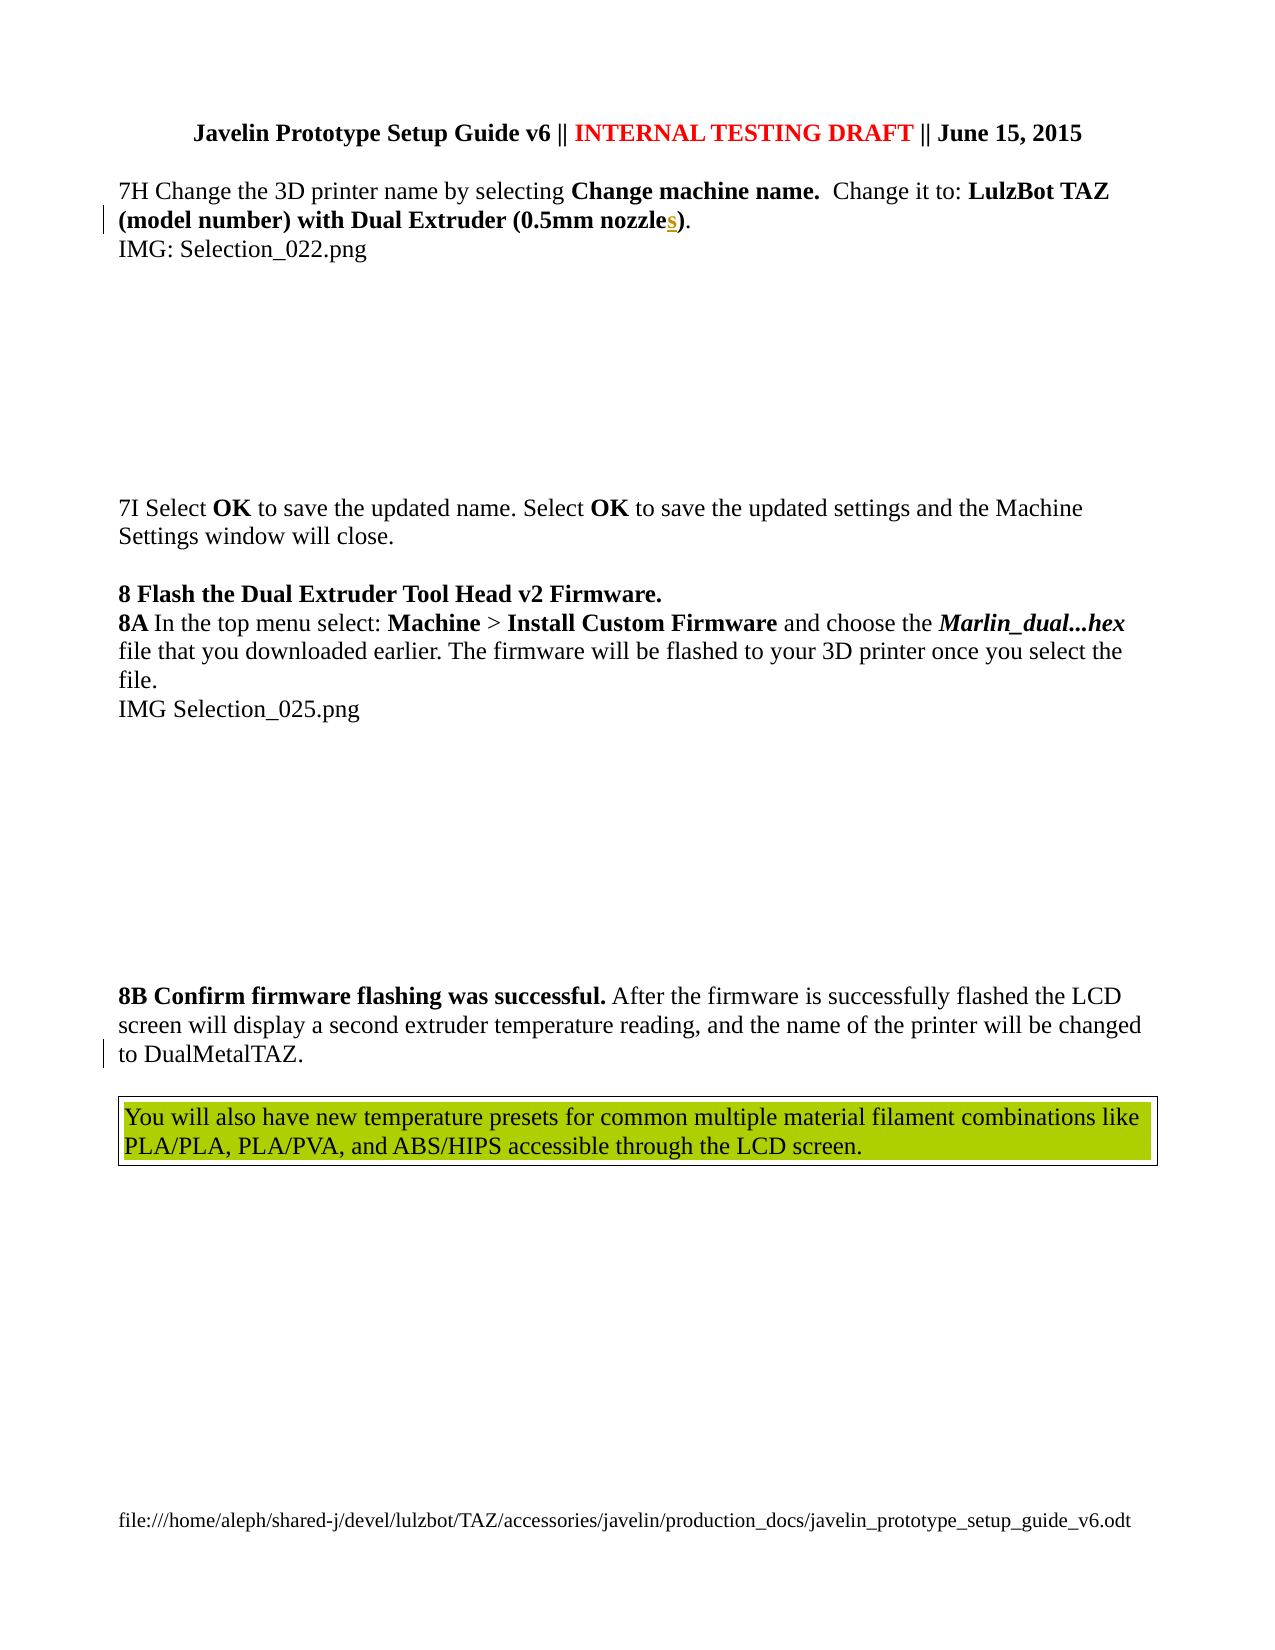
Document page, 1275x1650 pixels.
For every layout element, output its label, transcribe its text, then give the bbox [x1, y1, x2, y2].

text IMG: Selection_022.png [118, 234, 1157, 263]
text 7H Change the 3D printer name by selecting Change machine name. Change it to: LulzBot TAZ (model number) with Dual Extruder (0.5mm nozzles). [118, 176, 1157, 234]
text 8A In the top menu select: Machine > Install Custom Firmware and choose the Marlin_dual...hex file that you downloaded earlier. The firmware will be flashed to your 3D printer once you select the file. [118, 608, 1157, 694]
table_header You will also have new temperature presets for common multiple material filament combinations like PLA/PLA, PLA/PVA, and ABS/HIPS accessible through the LCD screen. [119, 1097, 1157, 1165]
text 8B Confirm firmware flashing was successful. After the firmware is successfully flashed the LCD screen will display a second extruder temperature reading, and the name of the printer will be changed to DualMetalTAZ. [118, 981, 1157, 1068]
text IMG Selection_025.png [118, 694, 1157, 723]
text 7I Select OK to save the updated name. Select OK to save the updated settings and the Machine Settings window will close. [118, 493, 1157, 550]
text 8 Flash the Dual Extruder Tool Head v2 Firmware. [118, 579, 1157, 608]
